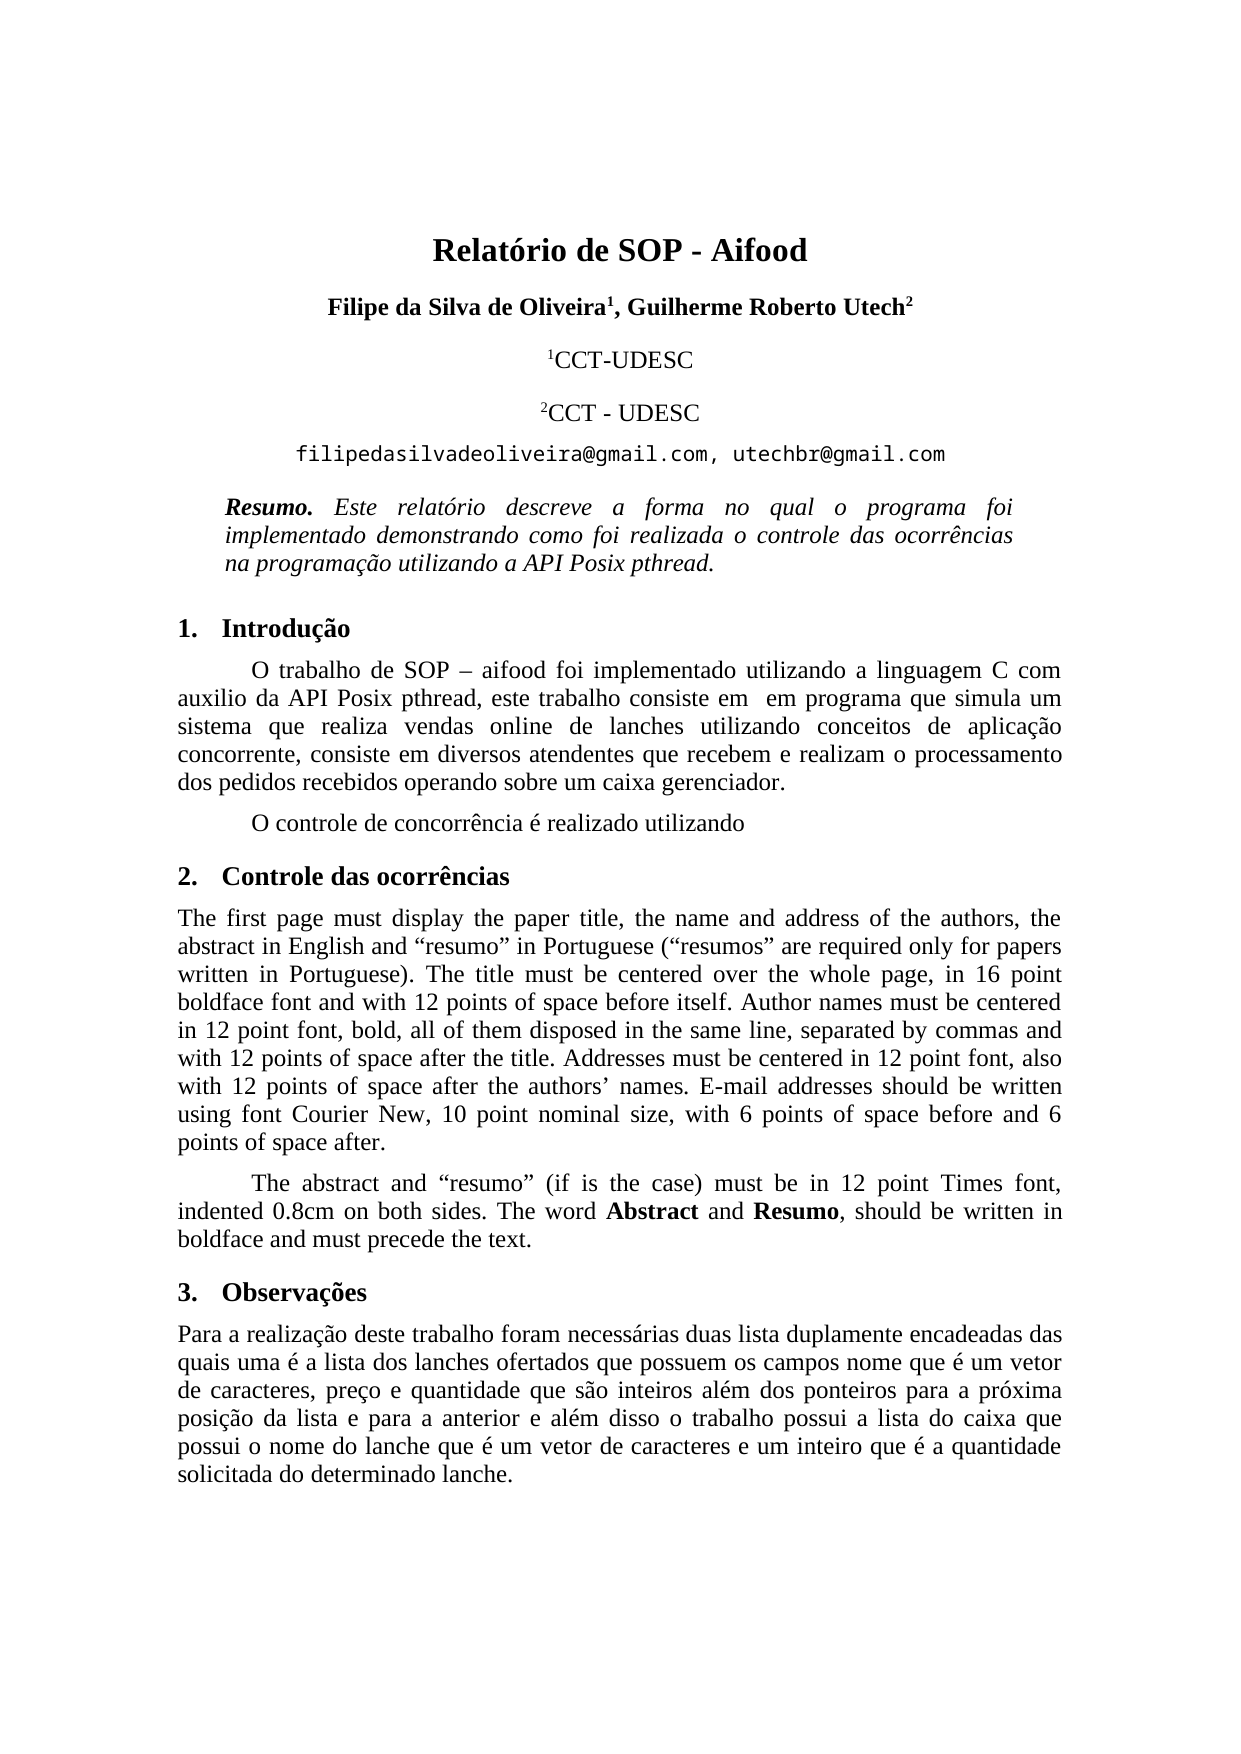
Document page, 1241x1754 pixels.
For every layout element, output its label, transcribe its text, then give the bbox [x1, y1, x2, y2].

text O trabalho de SOP – aifood foi implementado utilizando a linguagem C com auxilio da API Posix pthread, este trabalho consiste em em programa que simula um sistema que realiza vendas online de lanches utilizando conceitos de aplicação concorrente, consiste em diversos atendentes que recebem e realizam o processamento dos pedidos recebidos operando sobre um caixa gerenciador. [177, 656, 1063, 796]
text Para a realização deste trabalho foram necessárias duas lista duplamente encadeadas das quais uma é a lista dos lanches ofertados que possuem os campos nome que é um vetor de caracteres, preço e quantidade que são inteiros além dos ponteiros para a próxima posição da lista e para a anterior e além disso o trabalho possui a lista do caixa que possui o nome do lanche que é um vetor de caracteres e um inteiro que é a quantidade solicitada do determinado lanche. [177, 1320, 1063, 1488]
title Observações [177, 1277, 1063, 1307]
title Introdução [177, 614, 1063, 644]
text Resumo. Este relatório descreve a forma no qual o programa foi implementado demonstrando como foi realizada o controle das ocorrências na programação utilizando a API Posix pthread. [224, 493, 1016, 577]
text 2CCT - UDESC [177, 399, 1063, 427]
title Controle das ocorrências [177, 862, 1063, 892]
text filipedasilvadeoliveira@gmail.com, utechbr@gmail.com [177, 439, 1063, 468]
text 1CCT-UDESC [177, 346, 1063, 374]
text The abstract and “resumo” (if is the case) must be in 12 point Times font, indented 0.8cm on both sides. The word Abstract and Resumo, should be written in boldface and must precede the text. [177, 1168, 1063, 1253]
text The first page must display the paper title, the name and address of the authors, the abstract in English and “resumo” in Portuguese (“resumos” are required only for papers written in Portuguese). The title must be centered over the whole page, in 16 point boldface font and with 12 points of space before itself. Author names must be centered in 12 point font, bold, all of them disposed in the same line, separated by commas and with 12 points of space after the title. Addresses must be centered in 12 point font, also with 12 points of space after the authors’ names. E-mail addresses should be written using font Courier New, 10 point nominal size, with 6 points of space before and 6 points of space after. [177, 904, 1063, 1156]
text O controle de concorrência é realizado utilizando [177, 809, 1063, 837]
title Relatório de SOP - Aifood [177, 231, 1063, 268]
text Filipe da Silva de Oliveira1, Guilherme Roberto Utech2 [177, 293, 1063, 321]
